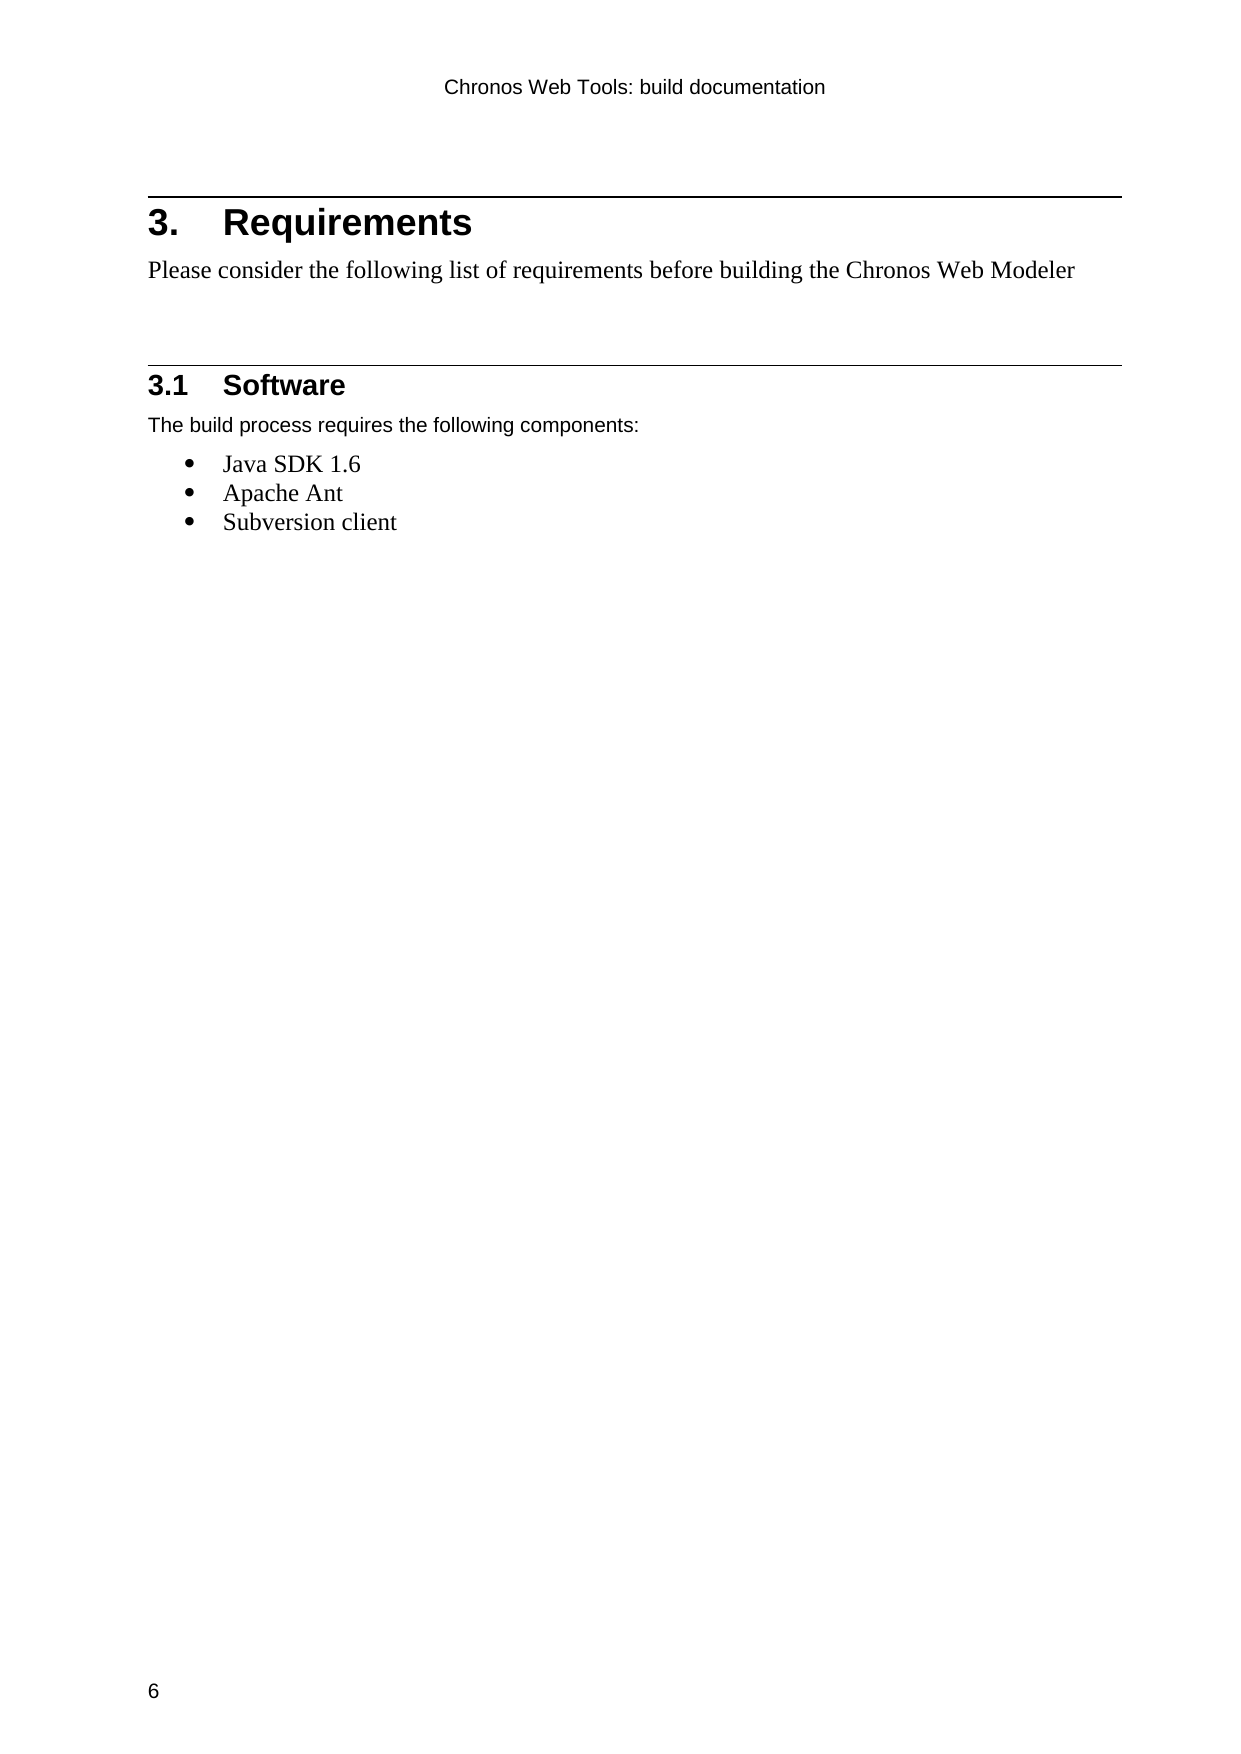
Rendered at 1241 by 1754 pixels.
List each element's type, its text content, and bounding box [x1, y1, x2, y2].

text The build process requires the following components: [148, 413, 1122, 437]
list Java SDK 1.6 [185, 449, 1122, 478]
list Apache Ant [185, 478, 1122, 507]
subtitle Software [148, 366, 1122, 401]
subtitle Requirements [148, 198, 1122, 243]
list Subversion client [185, 507, 1122, 536]
text Please consider the following list of requirements before building the Chronos Web Modeler [148, 255, 1122, 284]
